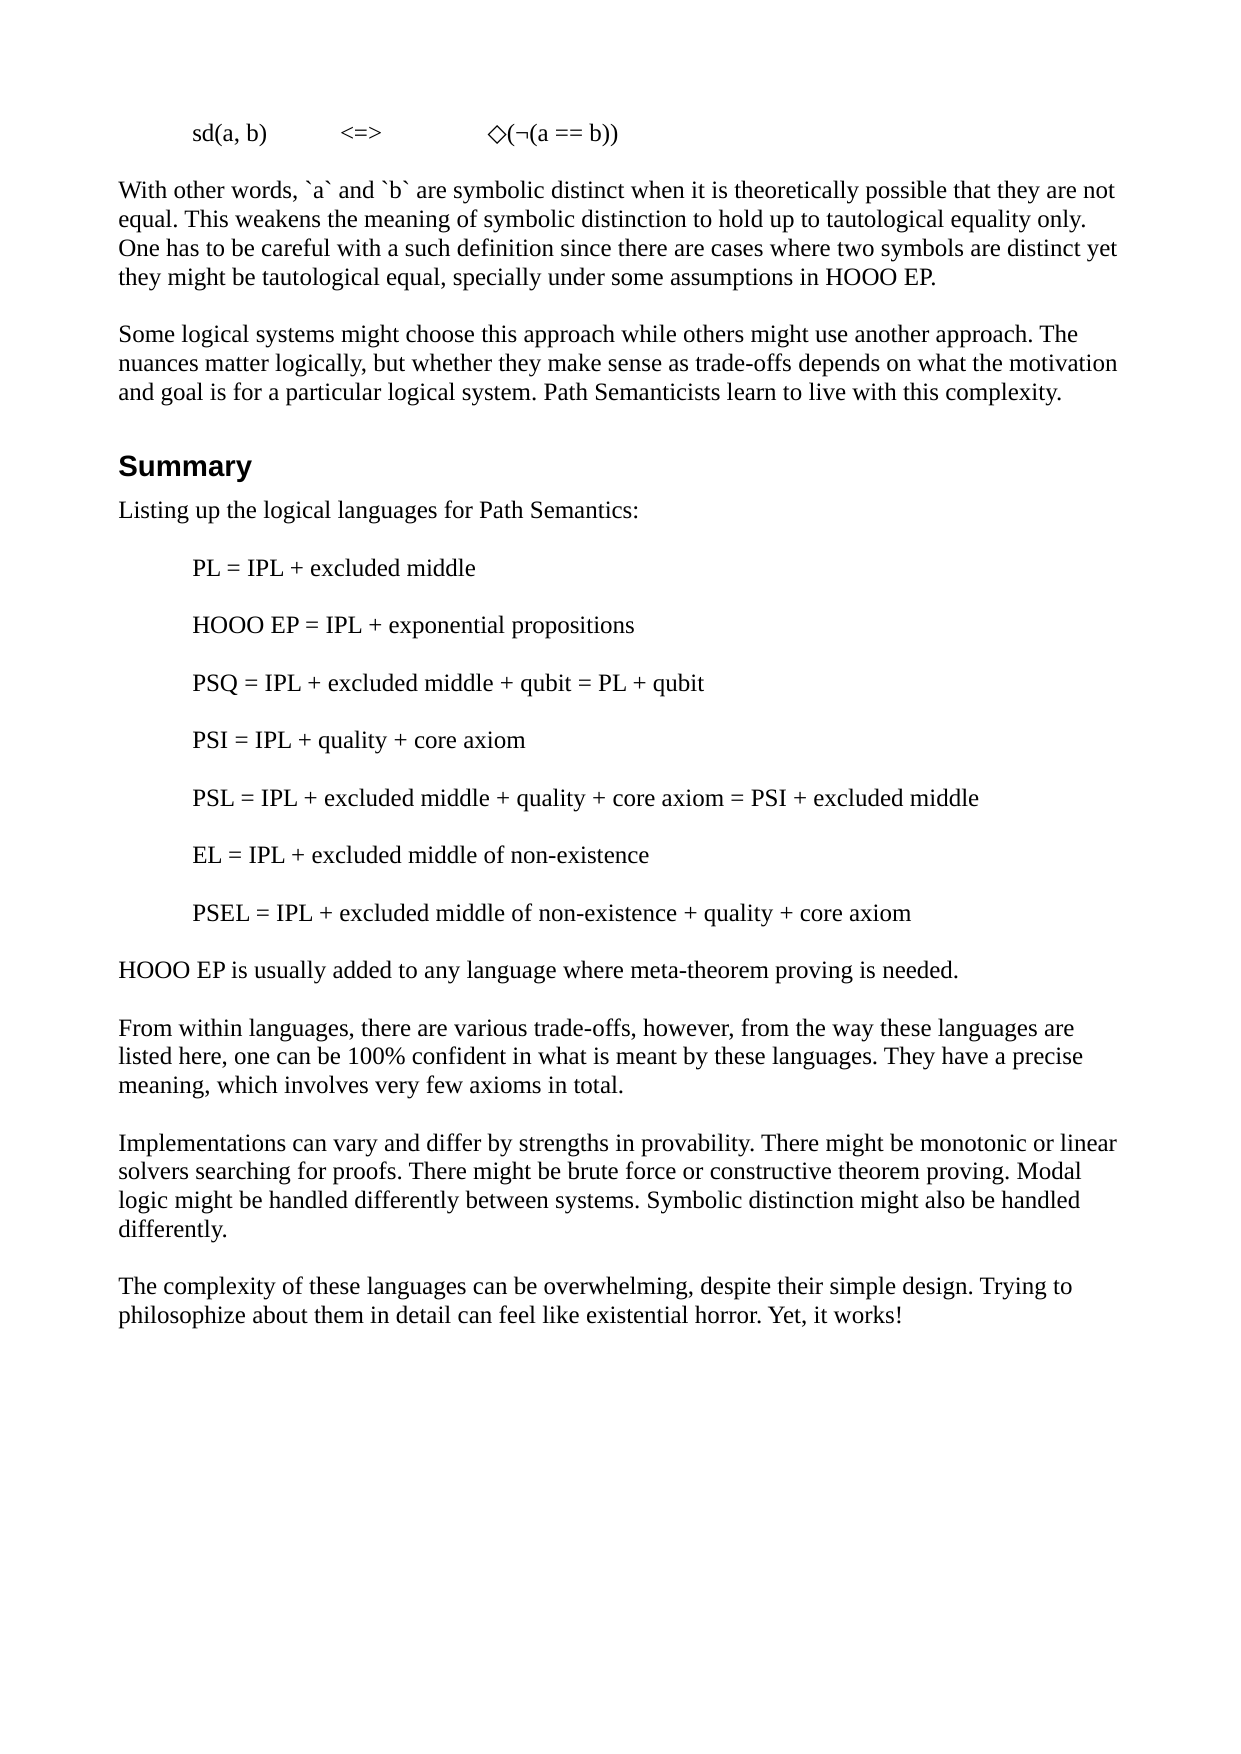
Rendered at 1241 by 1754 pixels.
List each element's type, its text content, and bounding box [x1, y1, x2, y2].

text The complexity of these languages can be overwhelming, despite their simple design. Trying to philosophize about them in detail can feel like existential horror. Yet, it works! [118, 1271, 1122, 1329]
text PSEL = IPL + excluded middle of non-existence + quality + core axiom [118, 898, 1122, 926]
text Listing up the logical languages for Path Semantics: [118, 495, 1122, 524]
text sd(a, b) <=> ◇(¬(a == b)) [118, 118, 1122, 147]
text With other words, `a` and `b` are symbolic distinct when it is theoretically possible that they are not equal. This weakens the meaning of symbolic distinction to hold up to tautological equality only. One has to be careful with a such definition since there are cases where two symbols are distinct yet they might be tautological equal, specially under some assumptions in HOOO EP. [118, 176, 1122, 291]
subtitle Summary [118, 449, 1122, 483]
text From within languages, there are various trade-offs, however, from the way these languages are listed here, one can be 100% confident in what is meant by these languages. They have a precise meaning, which involves very few axioms in total. [118, 1013, 1122, 1099]
text Implementations can vary and differ by strengths in provability. There might be monotonic or linear solvers searching for proofs. There might be brute force or constructive theorem proving. Modal logic might be handled differently between systems. Symbolic distinction might also be handled differently. [118, 1128, 1122, 1243]
text EL = IPL + excluded middle of non-existence [118, 840, 1122, 869]
text HOOO EP is usually added to any language where meta-theorem proving is needed. [118, 955, 1122, 984]
text HOOO EP = IPL + exponential propositions [118, 610, 1122, 639]
text Some logical systems might choose this approach while others might use another approach. The nuances matter logically, but whether they make sense as trade-offs depends on what the motivation and goal is for a particular logical system. Path Semanticists learn to live with this complexity. [118, 319, 1122, 406]
text PL = IPL + excluded middle [118, 553, 1122, 581]
text PSQ = IPL + excluded middle + qubit = PL + qubit [118, 668, 1122, 696]
text PSI = IPL + quality + core axiom [118, 725, 1122, 754]
text PSL = IPL + excluded middle + quality + core axiom = PSI + excluded middle [118, 783, 1122, 811]
